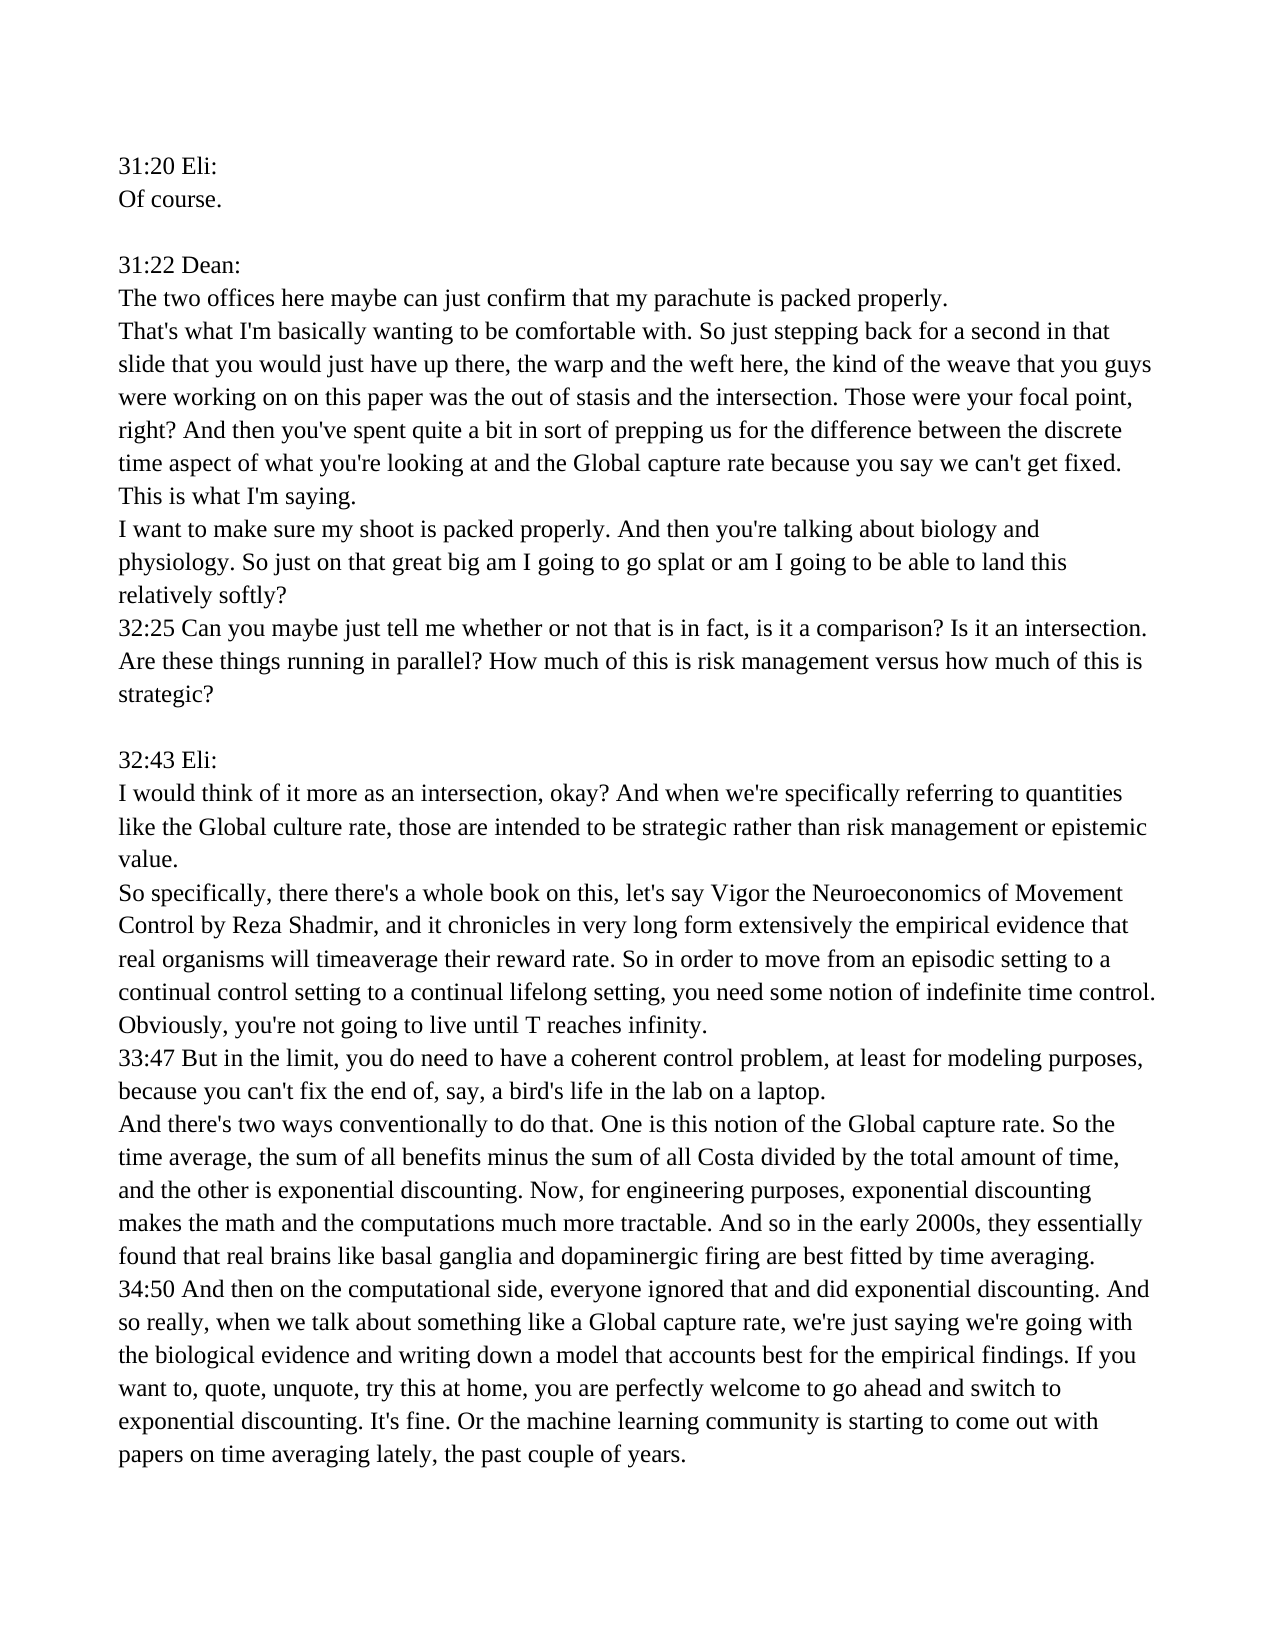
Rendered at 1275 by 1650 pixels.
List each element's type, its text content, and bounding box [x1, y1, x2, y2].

text The two offices here maybe can just confirm that my parachute is packed properly. [118, 283, 1157, 312]
text So specifically, there there's a whole book on this, let's say Vigor the Neuroeconomics of Movement Control by Reza Shadmir, and it chronicles in very long form extensively the empirical evidence that real organisms will timeaverage their reward rate. So in order to move from an episodic setting to a continual control setting to a continual lifelong setting, you need some notion of indefinite time control. Obviously, you're not going to live until T reaches infinity. [118, 878, 1157, 1038]
text 34:50 And then on the computational side, everyone ignored that and did exponential discounting. And so really, when we talk about something like a Global capture rate, we're just saying we're going with the biological evidence and writing down a model that accounts best for the empirical findings. If you want to, quote, unquote, try this at home, you are perfectly welcome to go ahead and switch to exponential discounting. It's fine. Or the machine learning community is starting to come out with papers on time averaging lately, the past couple of years. [118, 1274, 1157, 1468]
text And there's two ways conventionally to do that. One is this notion of the Global capture rate. So the time average, the sum of all benefits minus the sum of all Costa divided by the total amount of time, and the other is exponential discounting. Now, for engineering purposes, exponential discounting makes the math and the computations much more tractable. And so in the early 2000s, they essentially found that real brains like basal ganglia and dopaminergic firing are best fitted by time averaging. [118, 1109, 1157, 1269]
text I want to make sure my shoot is packed properly. And then you're talking about biology and physiology. So just on that great big am I going to go splat or am I going to be able to land this relatively softly? [118, 514, 1157, 609]
text 31:22 Dean: [118, 250, 1157, 279]
text Of course. [118, 184, 1157, 213]
text I would think of it more as an intersection, okay? And when we're specifically referring to quantities like the Global culture rate, those are intended to be strategic rather than risk management or epistemic value. [118, 778, 1157, 873]
text 31:20 Eli: [118, 151, 1157, 180]
text 32:25 Can you maybe just tell me whether or not that is in fact, is it a comparison? Is it an intersection. [118, 613, 1157, 642]
text That's what I'm basically wanting to be comfortable with. So just stepping back for a second in that slide that you would just have up there, the warp and the weft here, the kind of the weave that you guys were working on on this paper was the out of stasis and the intersection. Those were your focal point, right? And then you've spent quite a bit in sort of prepping us for the difference between the discrete time aspect of what you're looking at and the Global capture rate because you say we can't get fixed. This is what I'm saying. [118, 316, 1157, 510]
text 33:47 But in the limit, you do need to have a coherent control problem, at least for modeling purposes, because you can't fix the end of, say, a bird's life in the lab on a laptop. [118, 1043, 1157, 1104]
text 32:43 Eli: [118, 746, 1157, 774]
text Are these things running in parallel? How much of this is risk management versus how much of this is strategic? [118, 646, 1157, 708]
